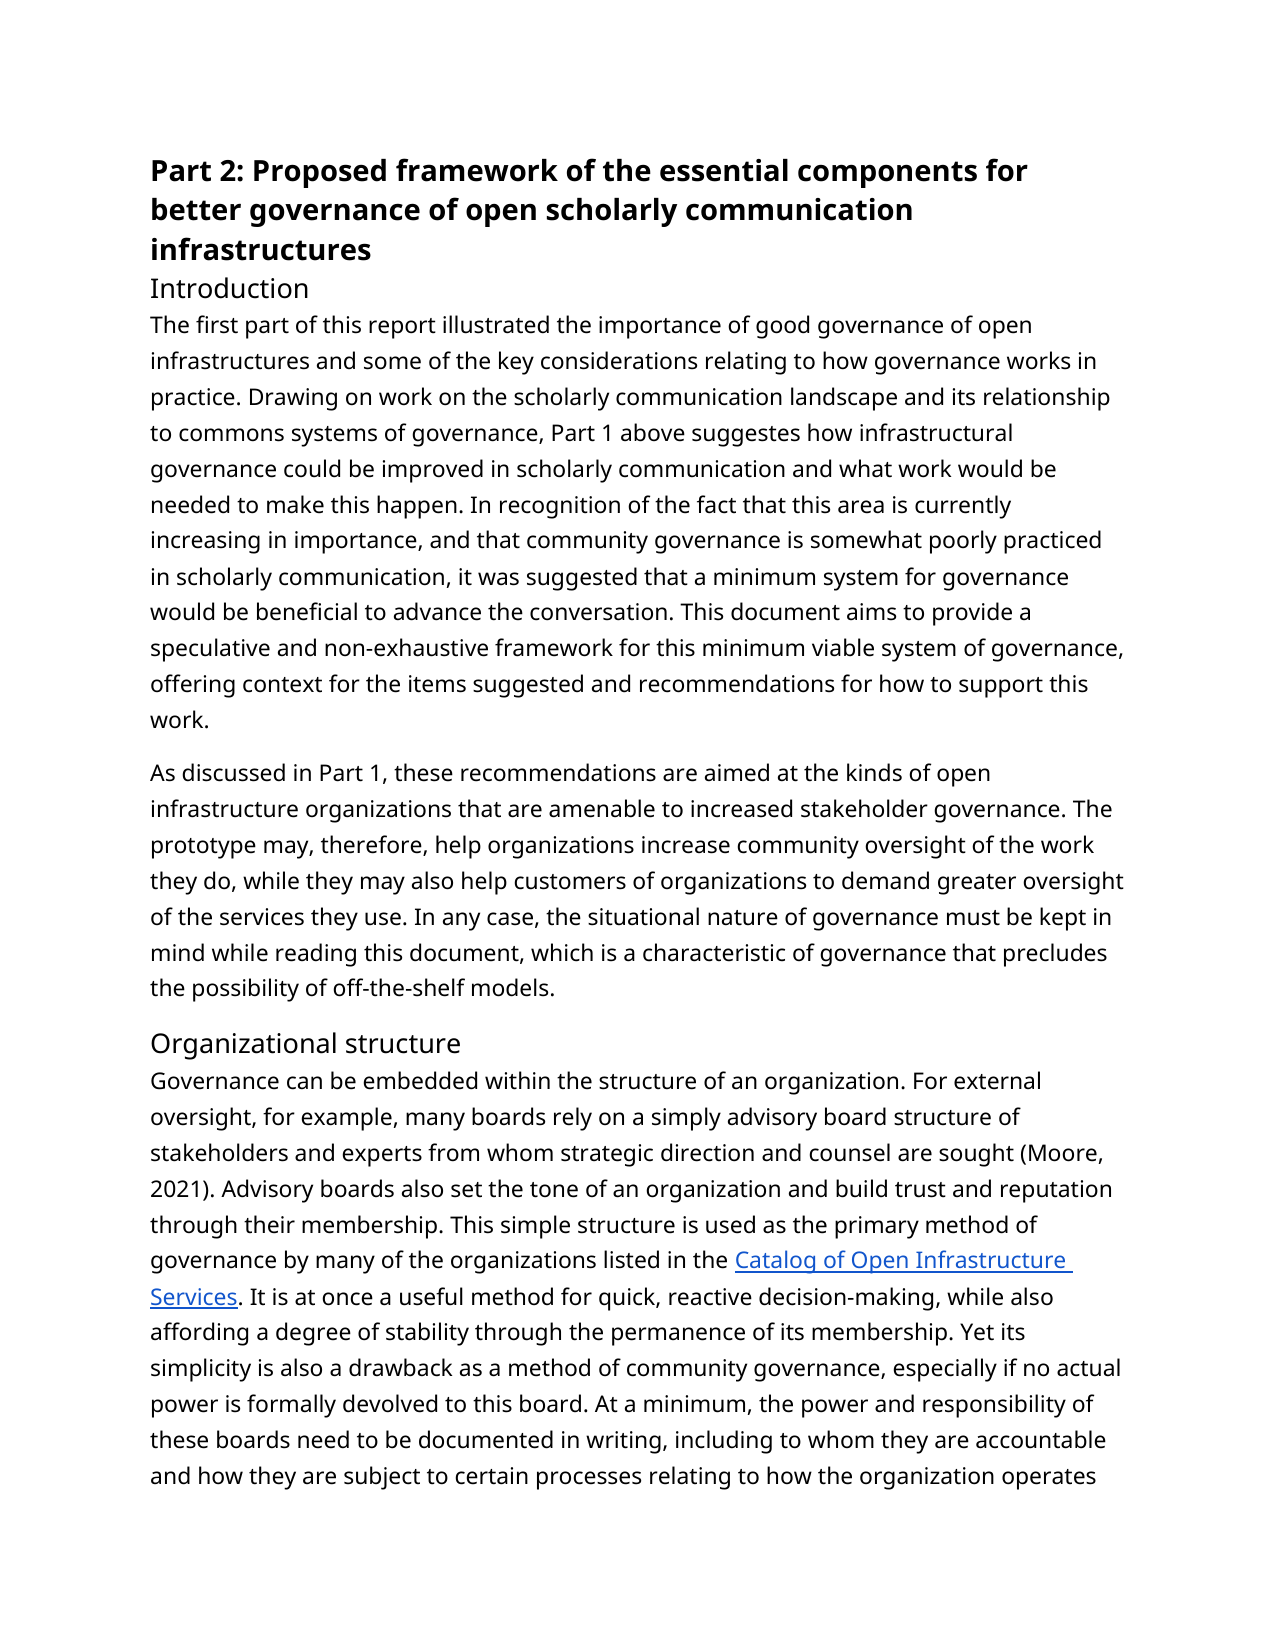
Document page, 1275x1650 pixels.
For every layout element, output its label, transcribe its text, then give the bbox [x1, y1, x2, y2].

subtitle Introduction [150, 269, 1125, 306]
text Governance can be embedded within the structure of an organization. For external oversight, for example, many boards rely on a simply advisory board structure of stakeholders and experts from whom strategic direction and counsel are sought (Moore, 2021). Advisory boards also set the tone of an organization and build trust and reputation through their membership. This simple structure is used as the primary method of governance by many of the organizations listed in the Catalog of Open Infrastructure Services. It is at once a useful method for quick, reactive decision-making, while also affording a degree of stability through the permanence of its membership. Yet its simplicity is also a drawback as a method of community governance, especially if no actual power is formally devolved to this board. At a minimum, the power and responsibility of these boards need to be documented in writing, including to whom they are accountable and how they are subject to certain processes relating to how the organization operates [150, 1065, 1125, 1491]
text The first part of this report illustrated the importance of good governance of open infrastructures and some of the key considerations relating to how governance works in practice. Drawing on work on the scholarly communication landscape and its relationship to commons systems of governance, Part 1 above suggestes how infrastructural governance could be improved in scholarly communication and what work would be needed to make this happen. In recognition of the fact that this area is currently increasing in importance, and that community governance is somewhat poorly practiced in scholarly communication, it was suggested that a minimum system for governance would be beneficial to advance the conversation. This document aims to provide a speculative and non-exhaustive framework for this minimum viable system of governance, offering context for the items suggested and recommendations for how to support this work. [150, 309, 1125, 735]
subtitle Organizational structure [150, 1025, 1125, 1062]
subtitle Part 2: Proposed framework of the essential components for better governance of open scholarly communication infrastructures [150, 150, 1125, 269]
text As discussed in Part 1, these recommendations are aimed at the kinds of open infrastructure organizations that are amenable to increased stakeholder governance. The prototype may, therefore, help organizations increase community oversight of the work they do, while they may also help customers of organizations to demand greater oversight of the services they use. In any case, the situational nature of governance must be kept in mind while reading this document, which is a characteristic of governance that precludes the possibility of off-the-shelf models. [150, 757, 1125, 1004]
